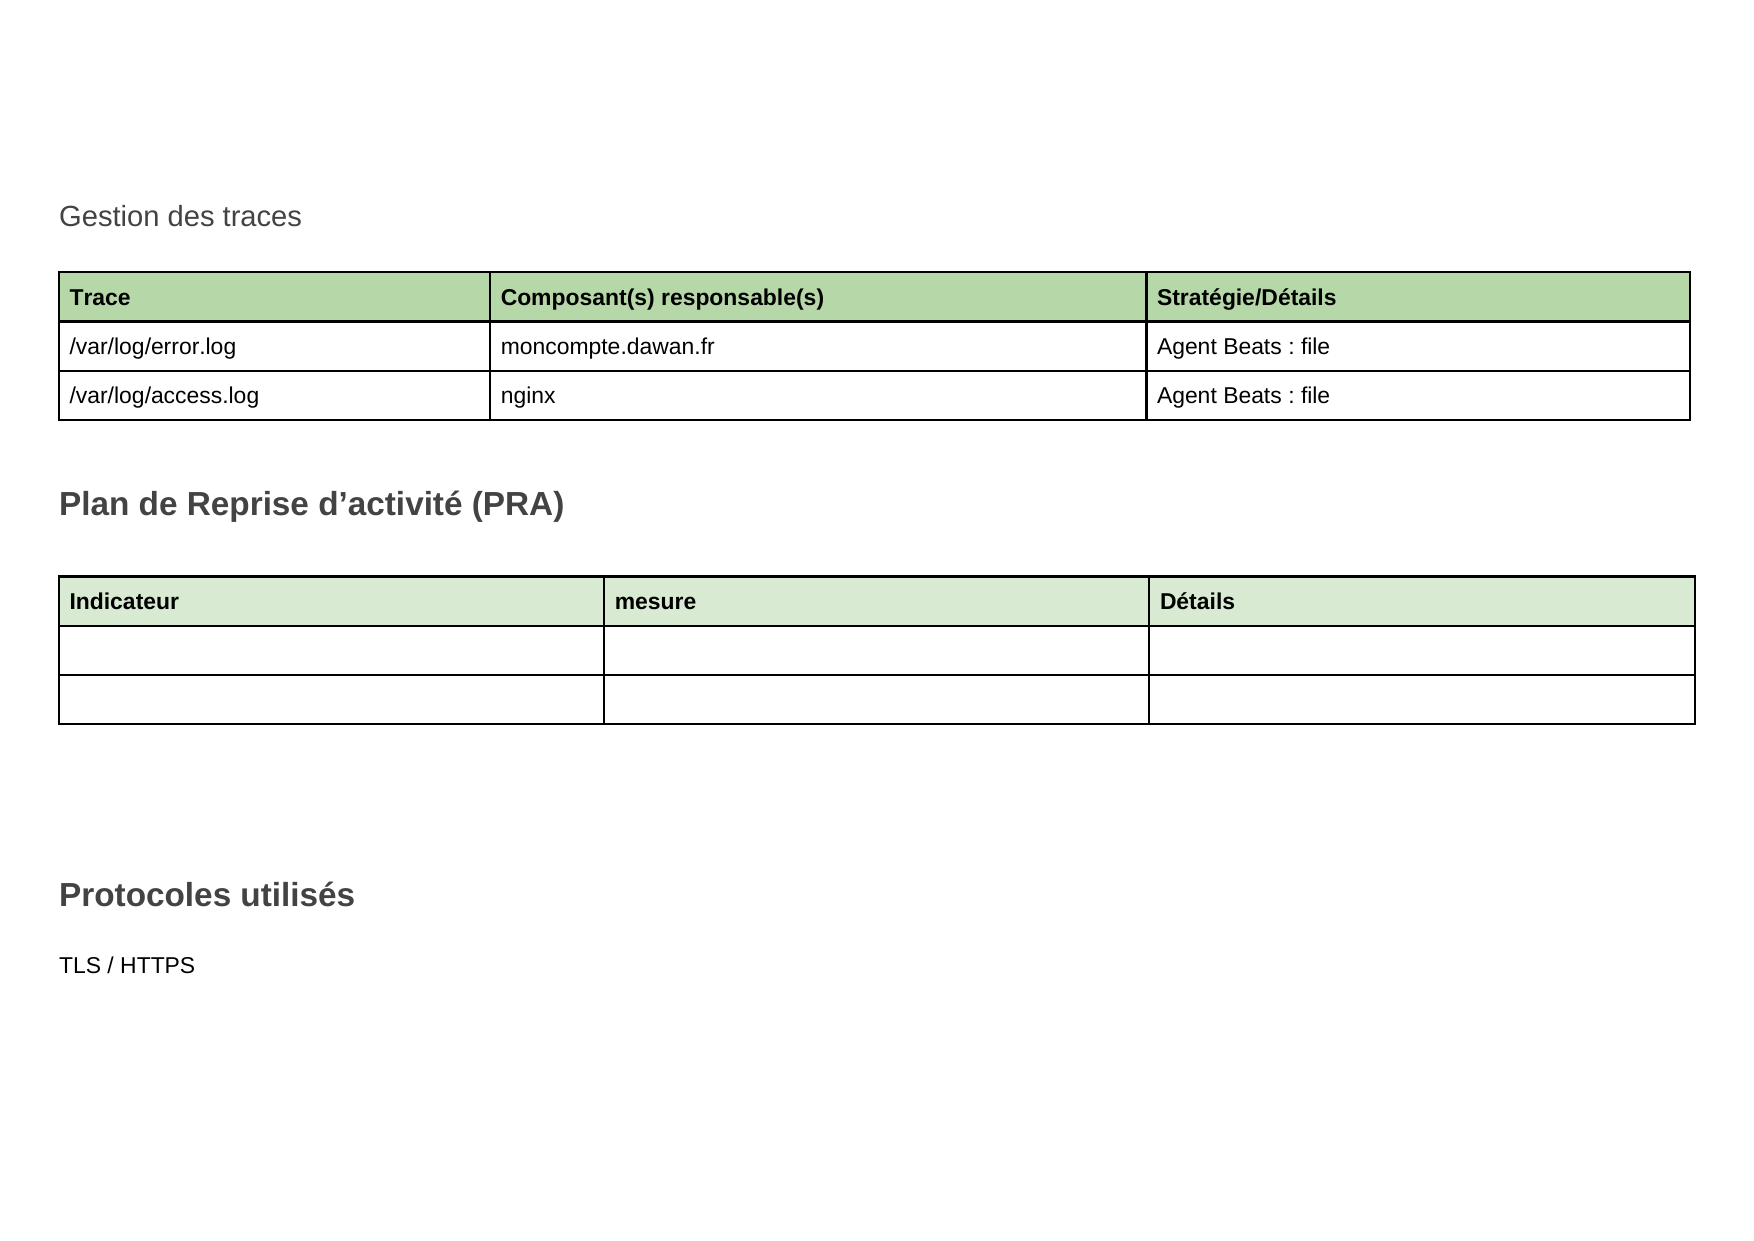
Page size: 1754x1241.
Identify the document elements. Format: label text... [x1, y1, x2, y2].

subtitle Protocoles utilisés [59, 874, 1695, 913]
table_header Trace [60, 273, 489, 320]
table_cell [1150, 627, 1694, 674]
subtitle Gestion des traces [59, 199, 1695, 232]
table_cell [60, 627, 603, 674]
table_cell moncompte.dawan.fr [491, 323, 1145, 369]
table_header mesure [605, 578, 1148, 625]
table_cell [1150, 676, 1694, 723]
table_cell Agent Beats : file [1148, 323, 1689, 369]
table_cell Agent Beats : file [1148, 372, 1689, 419]
table_cell nginx [491, 372, 1145, 419]
table_cell [60, 676, 603, 723]
table_header Stratégie/Détails [1148, 273, 1689, 320]
table_cell /var/log/error.log [60, 323, 489, 369]
table_header Indicateur [60, 578, 603, 625]
text TLS / HTTPS [59, 952, 1695, 978]
table_header Composant(s) responsable(s) [491, 273, 1145, 320]
table_cell [605, 676, 1148, 723]
subtitle Plan de Reprise d’activité (PRA) [59, 484, 1695, 523]
table_cell [605, 627, 1148, 674]
table_header Détails [1150, 578, 1694, 625]
table_cell /var/log/access.log [60, 372, 489, 419]
